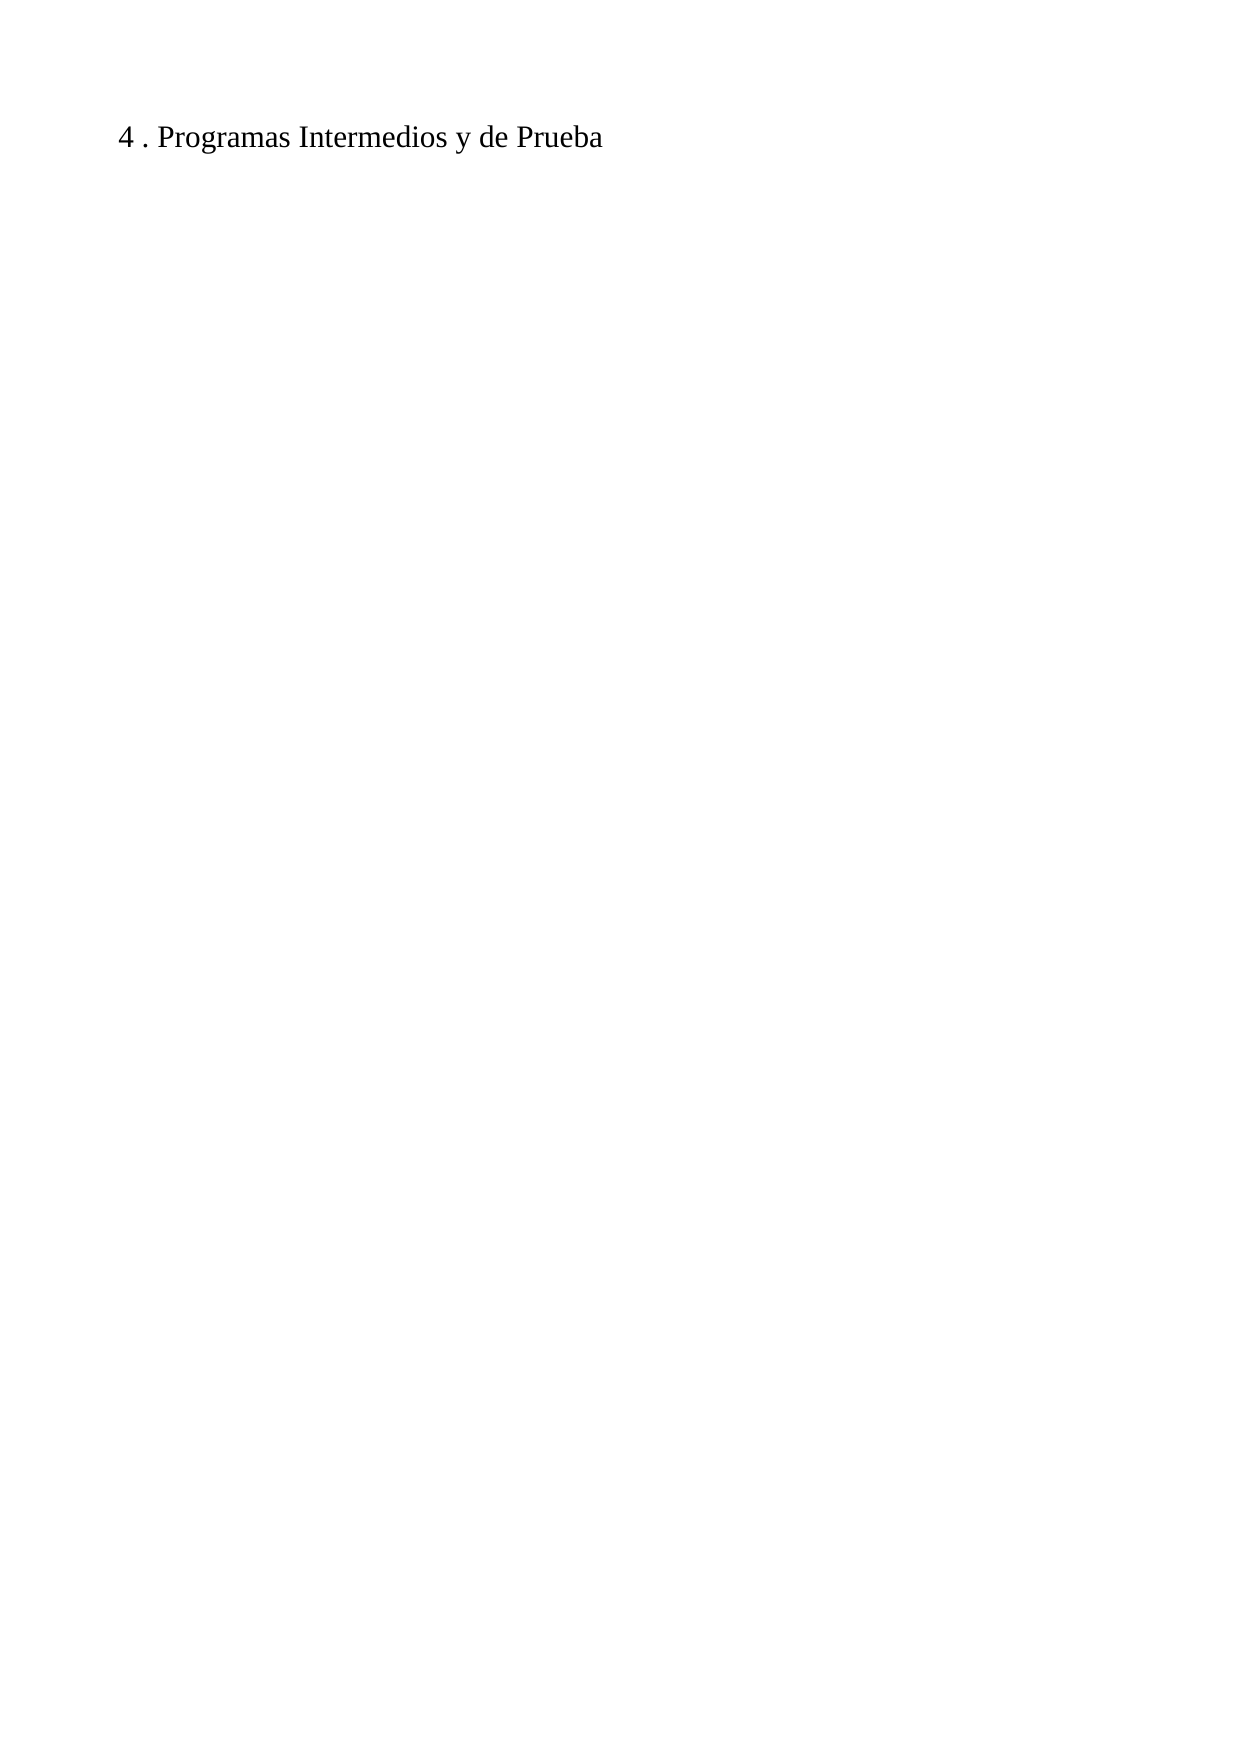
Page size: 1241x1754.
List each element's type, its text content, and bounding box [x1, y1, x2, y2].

text 4 . Programas Intermedios y de Prueba [118, 118, 1122, 154]
